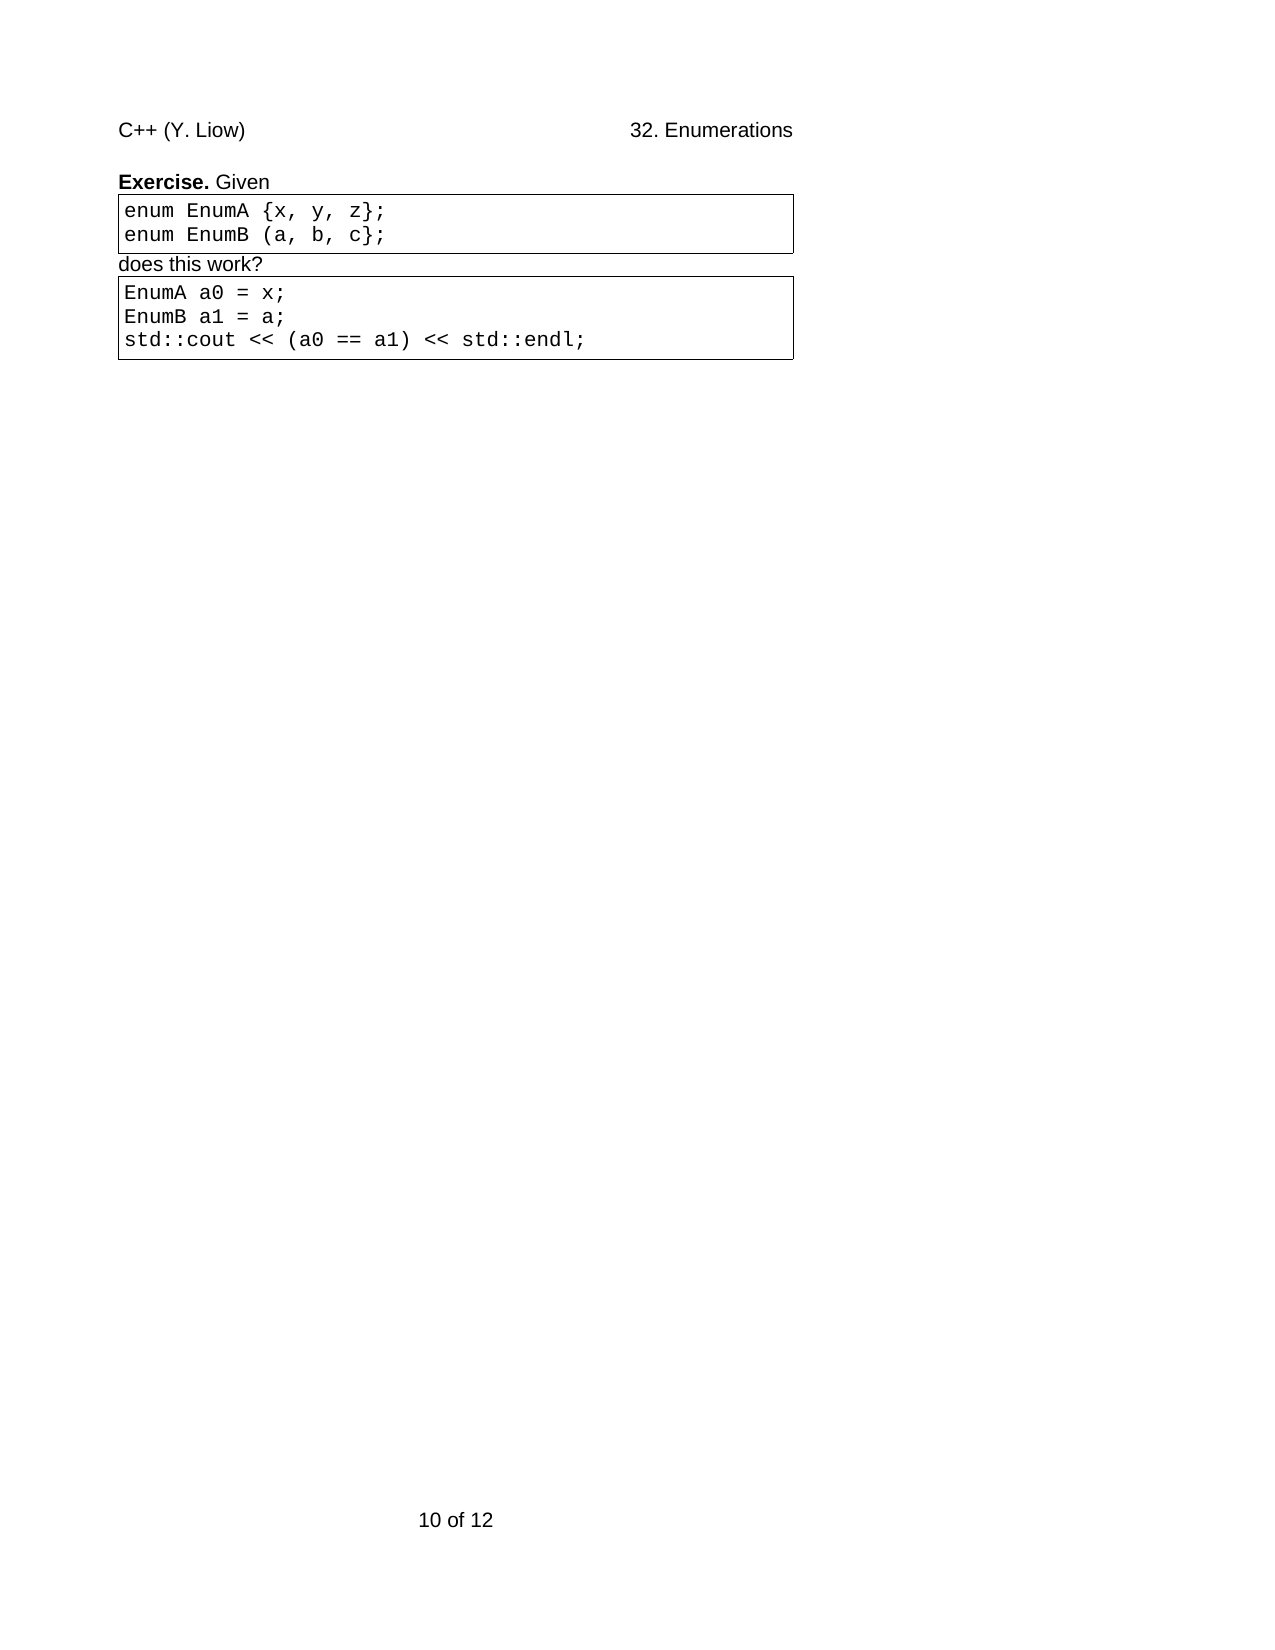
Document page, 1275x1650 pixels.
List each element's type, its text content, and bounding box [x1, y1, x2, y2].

text Exercise. Given [118, 171, 793, 194]
table_header enum EnumA {x, y, z}; enum EnumB (a, b, c}; [119, 195, 793, 253]
text does this work? [118, 254, 793, 276]
table_header EnumA a0 = x; EnumB a1 = a; std::cout << (a0 == a1) << std::endl; [119, 277, 793, 359]
